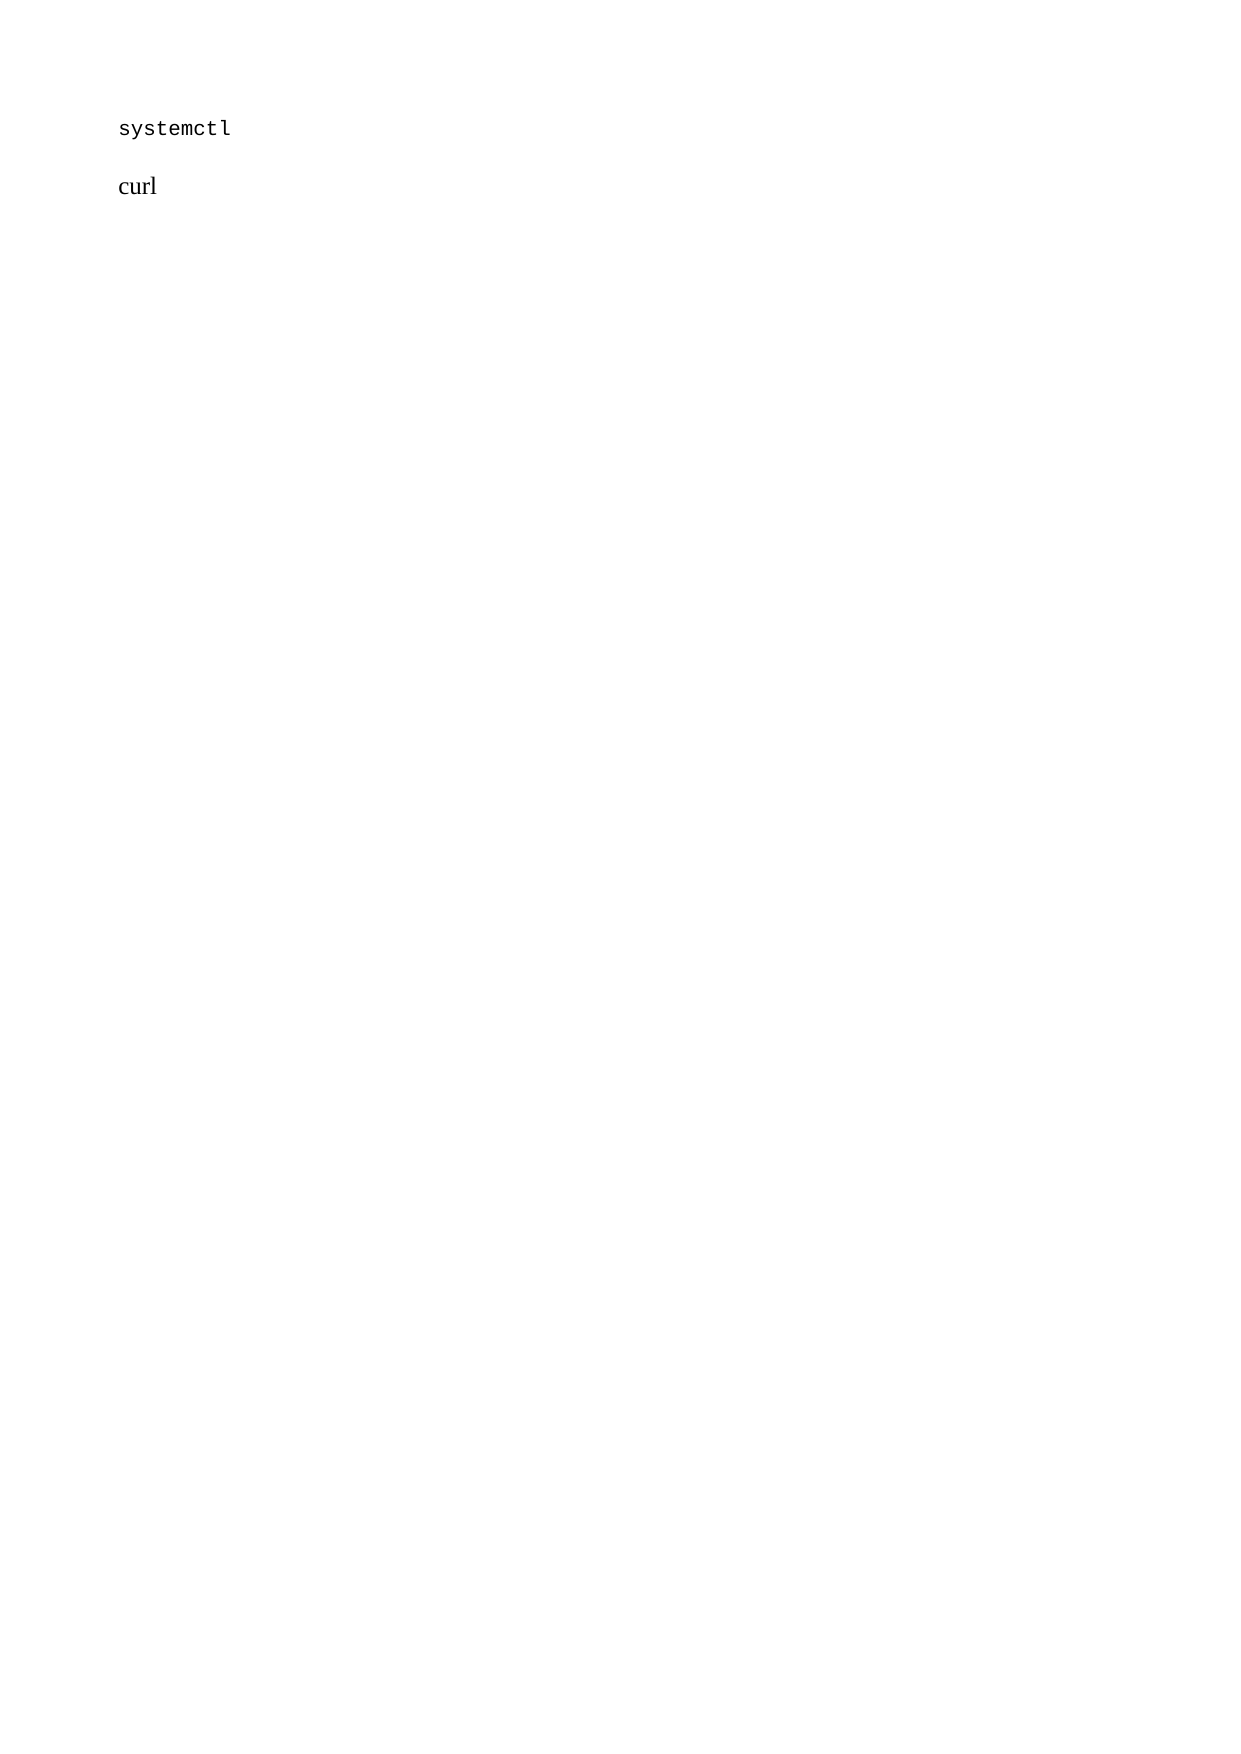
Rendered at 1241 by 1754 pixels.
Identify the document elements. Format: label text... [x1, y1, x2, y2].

text systemctl [118, 118, 1122, 142]
text curl [118, 171, 1122, 200]
